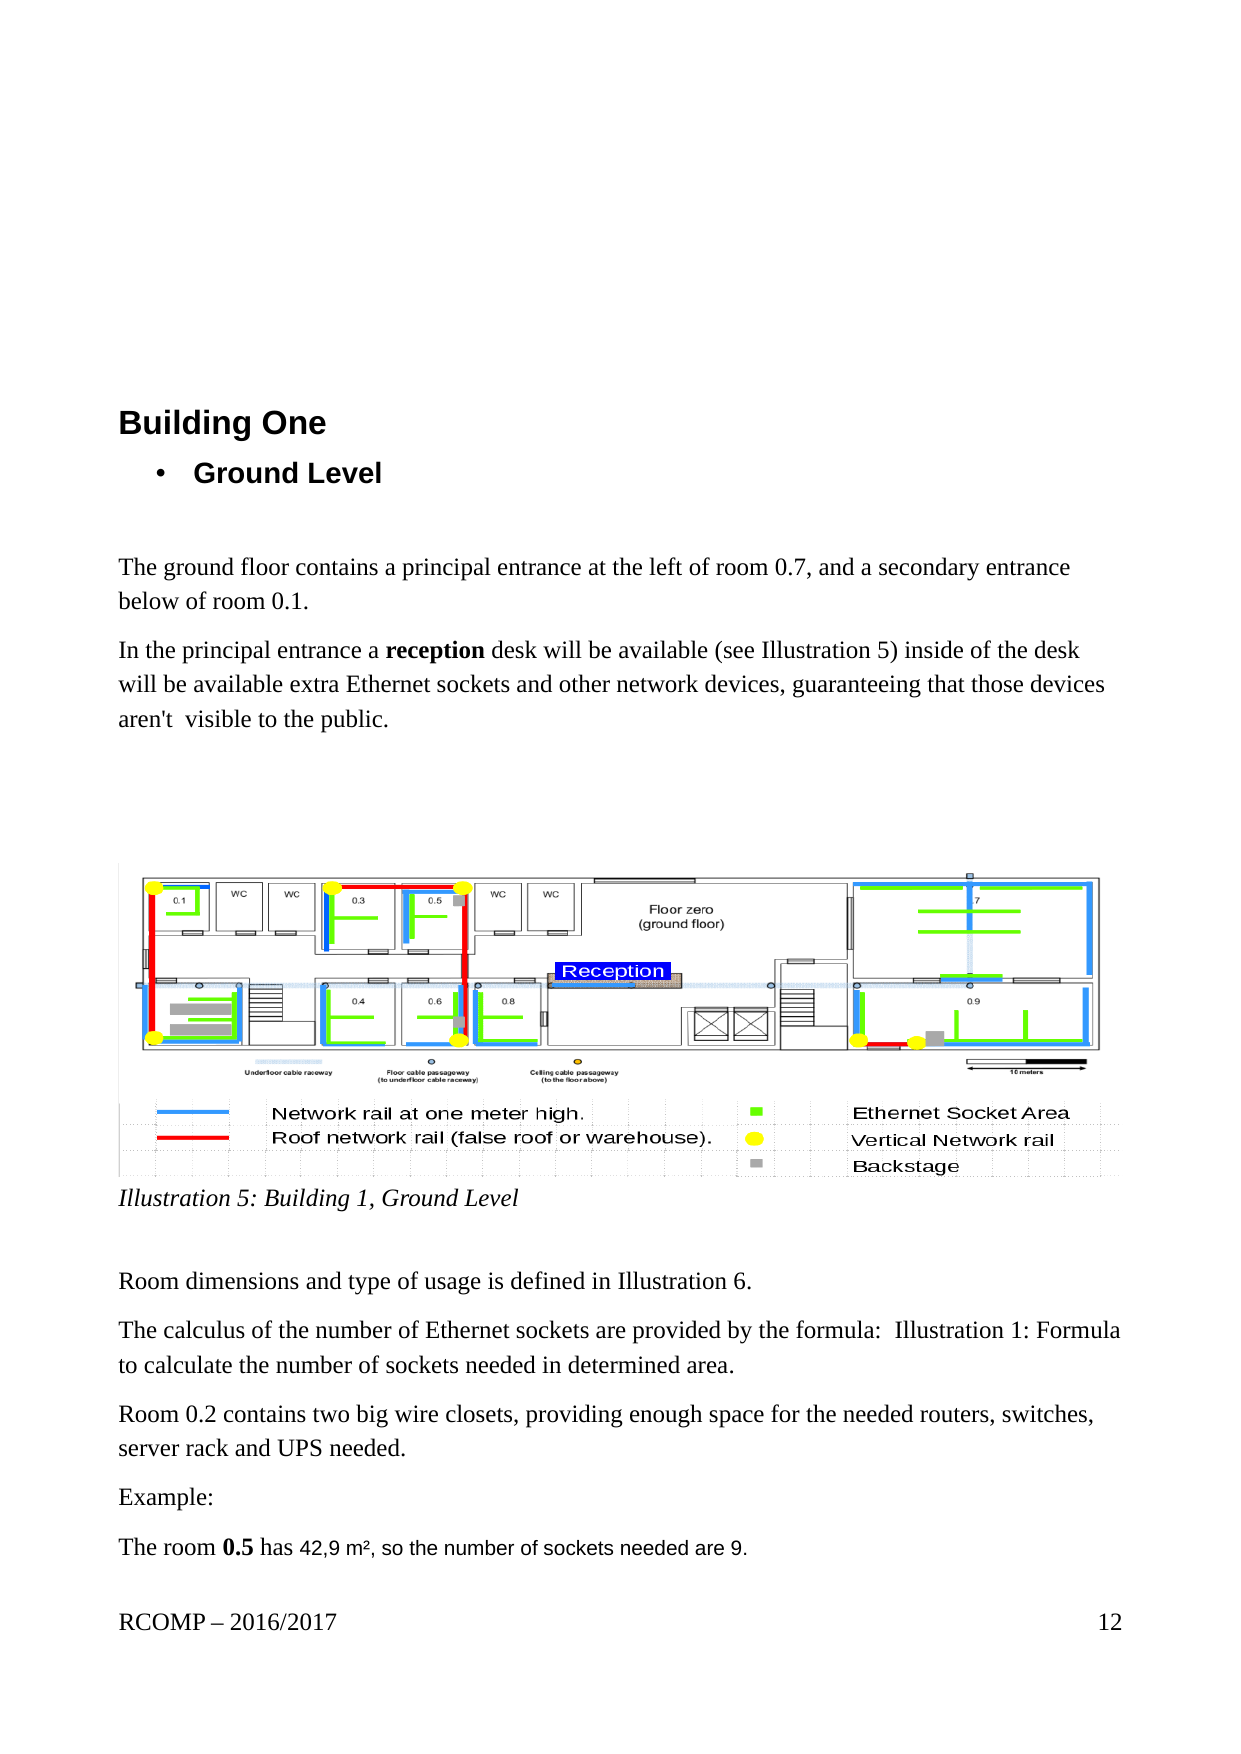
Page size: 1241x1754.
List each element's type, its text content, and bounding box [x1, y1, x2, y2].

text The calculus of the number of Ethernet sockets are provided by the formula: Illustration 1: Formula to calculate the number of sockets needed in determined area. [118, 1315, 1122, 1379]
text The ground floor contains a principal entrance at the left of room 0.7, and a secondary entrance below of room 0.1. [118, 552, 1122, 615]
picture [118, 863, 1123, 1178]
subtitle Ground Level [156, 456, 1122, 490]
text Illustration 5: Building 1, Ground Level [118, 1178, 1122, 1212]
text Example: [118, 1482, 1122, 1511]
text The room 0.5 has 42,9 m², so the number of sockets needed are 9. [118, 1532, 1122, 1560]
subtitle Building One [118, 403, 1122, 442]
text Room dimensions and type of usage is defined in Illustration 6. [118, 1266, 1122, 1295]
text In the principal entrance a reception desk will be available (see Illustration 5) inside of the desk will be available extra Ethernet sockets and other network devices, guaranteeing that those devices aren't visible to the public. [118, 635, 1122, 733]
text Room 0.2 contains two big wire closets, providing enough space for the needed routers, switches, server rack and UPS needed. [118, 1399, 1122, 1462]
